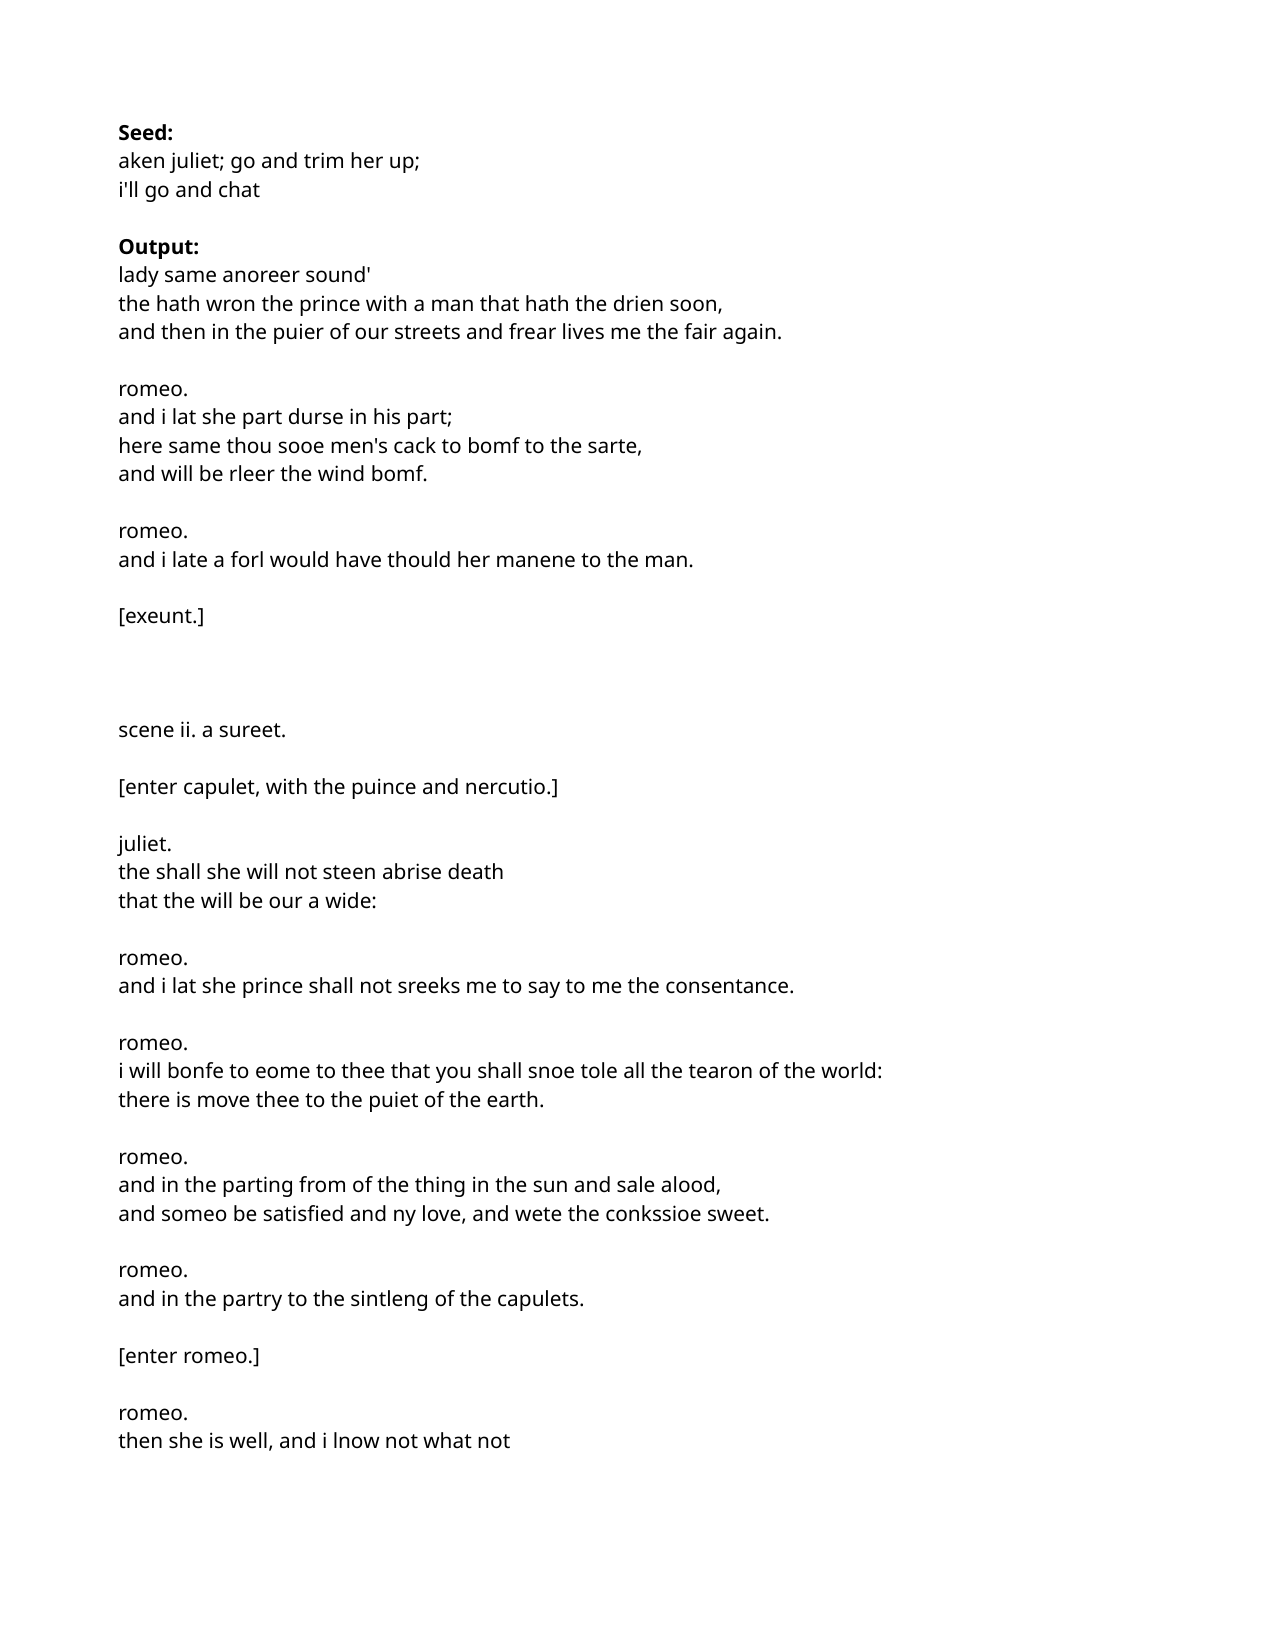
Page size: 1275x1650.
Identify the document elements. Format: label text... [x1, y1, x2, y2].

text that the will be our a wide: [118, 886, 1157, 914]
text Seed: [118, 118, 1157, 147]
text and in the partry to the sintleng of the capulets. [118, 1284, 1157, 1312]
text then she is well, and i lnow not what not [118, 1426, 1157, 1455]
text scene ii. a sureet. [118, 715, 1157, 744]
text and in the parting from of the thing in the sun and sale alood, [118, 1170, 1157, 1199]
text romeo. [118, 1398, 1157, 1426]
text i will bonfe to eome to thee that you shall snoe tole all the tearon of the world: [118, 1057, 1157, 1085]
text Output: [118, 232, 1157, 260]
text here same thou sooe men's cack to bomf to the sarte, [118, 431, 1157, 459]
text the shall she will not steen abrise death [118, 857, 1157, 886]
text romeo. [118, 1256, 1157, 1284]
text and i late a forl would have thould her manene to the man. [118, 545, 1157, 573]
text aken juliet; go and trim her up; [118, 147, 1157, 175]
text [exeunt.] [118, 602, 1157, 630]
text there is move thee to the puiet of the earth. [118, 1085, 1157, 1113]
text and someo be satisfied and ny love, and wete the conkssioe sweet. [118, 1199, 1157, 1227]
text romeo. [118, 374, 1157, 402]
text romeo. [118, 943, 1157, 971]
text the hath wron the prince with a man that hath the drien soon, [118, 289, 1157, 317]
text juliet. [118, 829, 1157, 857]
text lady same anoreer sound' [118, 260, 1157, 289]
text and then in the puier of our streets and frear lives me the fair again. [118, 317, 1157, 346]
text i'll go and chat [118, 175, 1157, 203]
text and will be rleer the wind bomf. [118, 459, 1157, 488]
text [enter capulet, with the puince and nercutio.] [118, 772, 1157, 801]
text [enter romeo.] [118, 1341, 1157, 1369]
text and i lat she part durse in his part; [118, 402, 1157, 431]
text romeo. [118, 516, 1157, 545]
text romeo. [118, 1142, 1157, 1170]
text and i lat she prince shall not sreeks me to say to me the consentance. [118, 971, 1157, 1000]
text romeo. [118, 1028, 1157, 1057]
